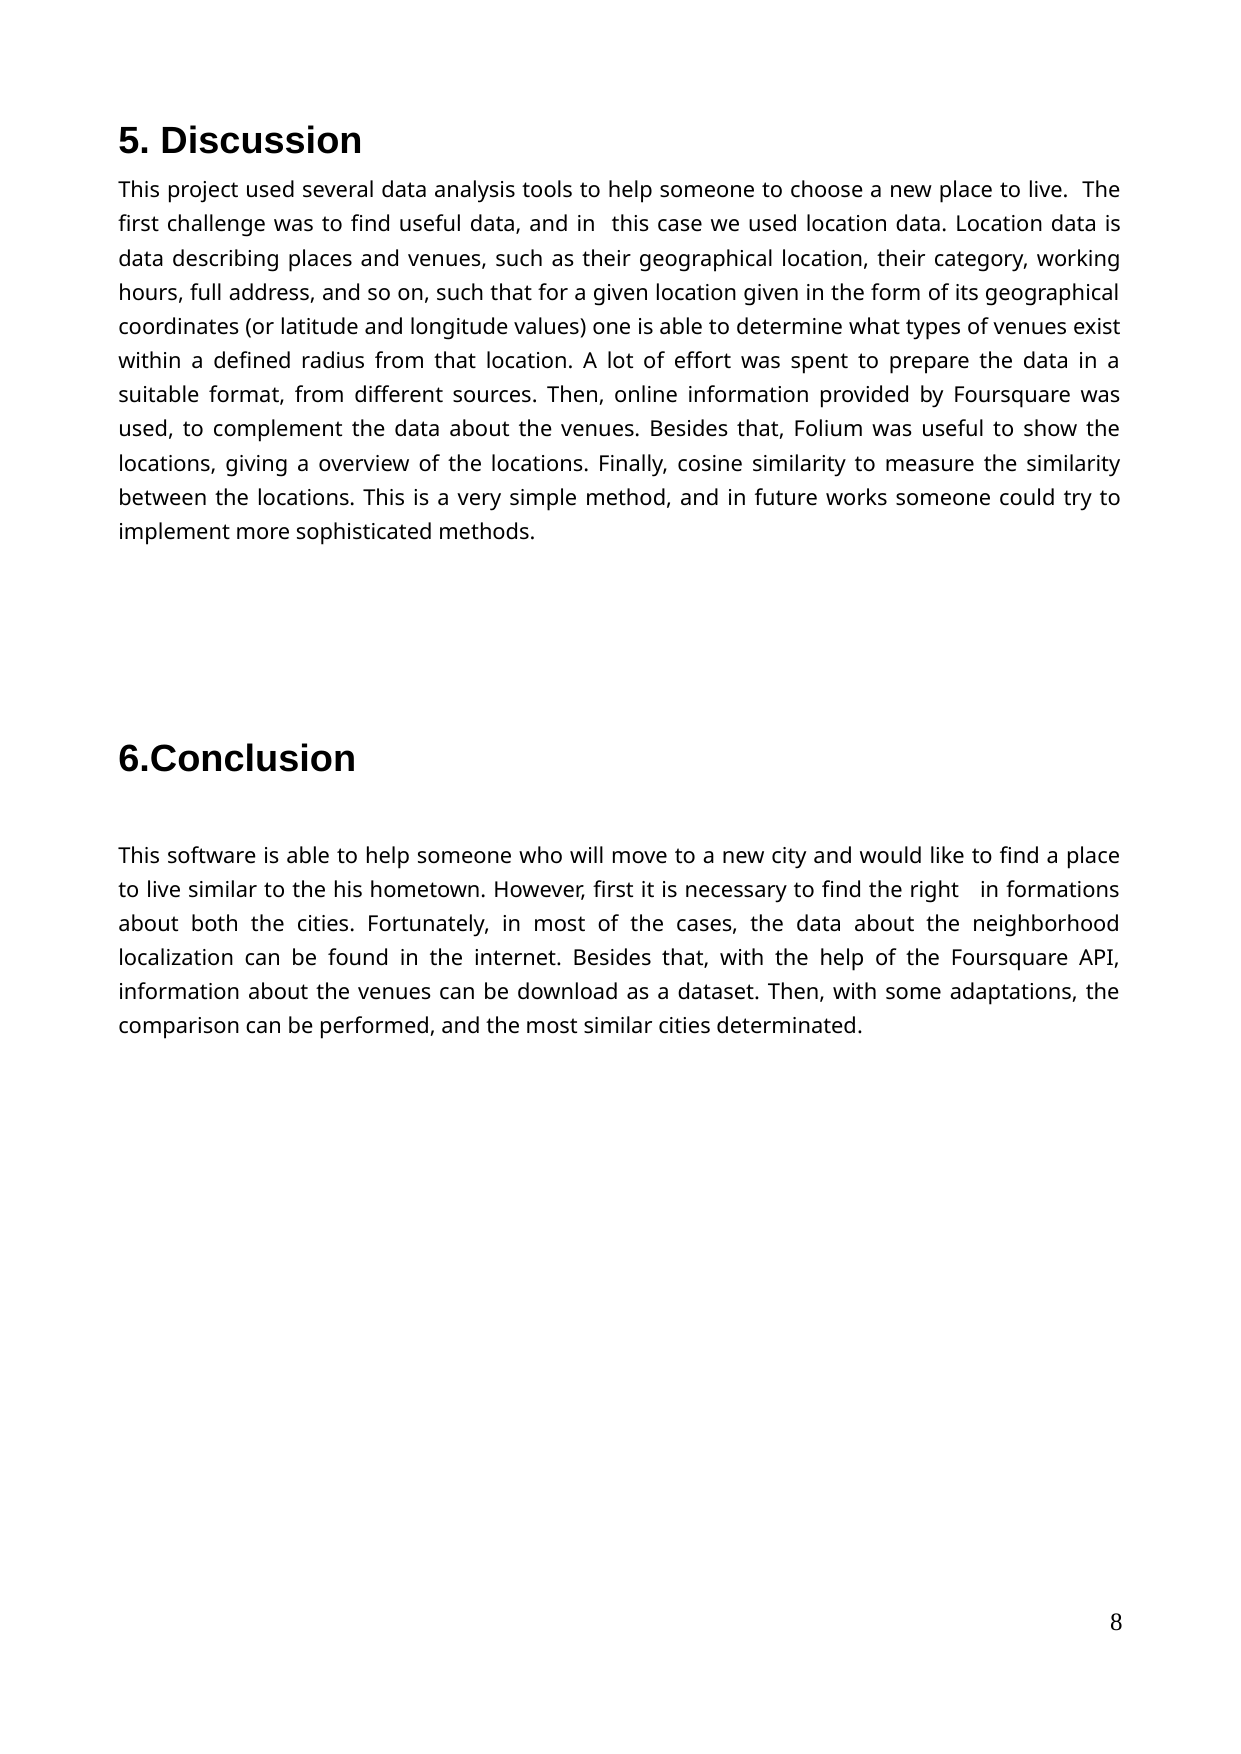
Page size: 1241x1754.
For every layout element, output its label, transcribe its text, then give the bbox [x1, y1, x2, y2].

subtitle 6.Conclusion [118, 736, 1122, 779]
text This project used several data analysis tools to help someone to choose a new place to live. The first challenge was to find useful data, and in this case we used location data. Location data is data describing places and venues, such as their geographical location, their category, working hours, full address, and so on, such that for a given location given in the form of its geographical coordinates (or latitude and longitude values) one is able to determine what types of venues exist within a defined radius from that location. A lot of effort was spent to prepare the data in a suitable format, from different sources. Then, online information provided by Foursquare was used, to complement the data about the venues. Besides that, Folium was useful to show the locations, giving a overview of the locations. Finally, cosine similarity to measure the similarity between the locations. This is a very simple method, and in future works someone could try to implement more sophisticated methods. [118, 174, 1122, 546]
text This software is able to help someone who will move to a new city and would like to find a place to live similar to the his hometown. However, first it is necessary to find the right in formations about both the cities. Fortunately, in most of the cases, the data about the neighborhood localization can be found in the internet. Besides that, with the help of the Foursquare API, information about the venues can be download as a dataset. Then, with some adaptations, the comparison can be performed, and the most similar cities determinated. [118, 840, 1122, 1040]
subtitle 5. Discussion [118, 118, 1122, 162]
